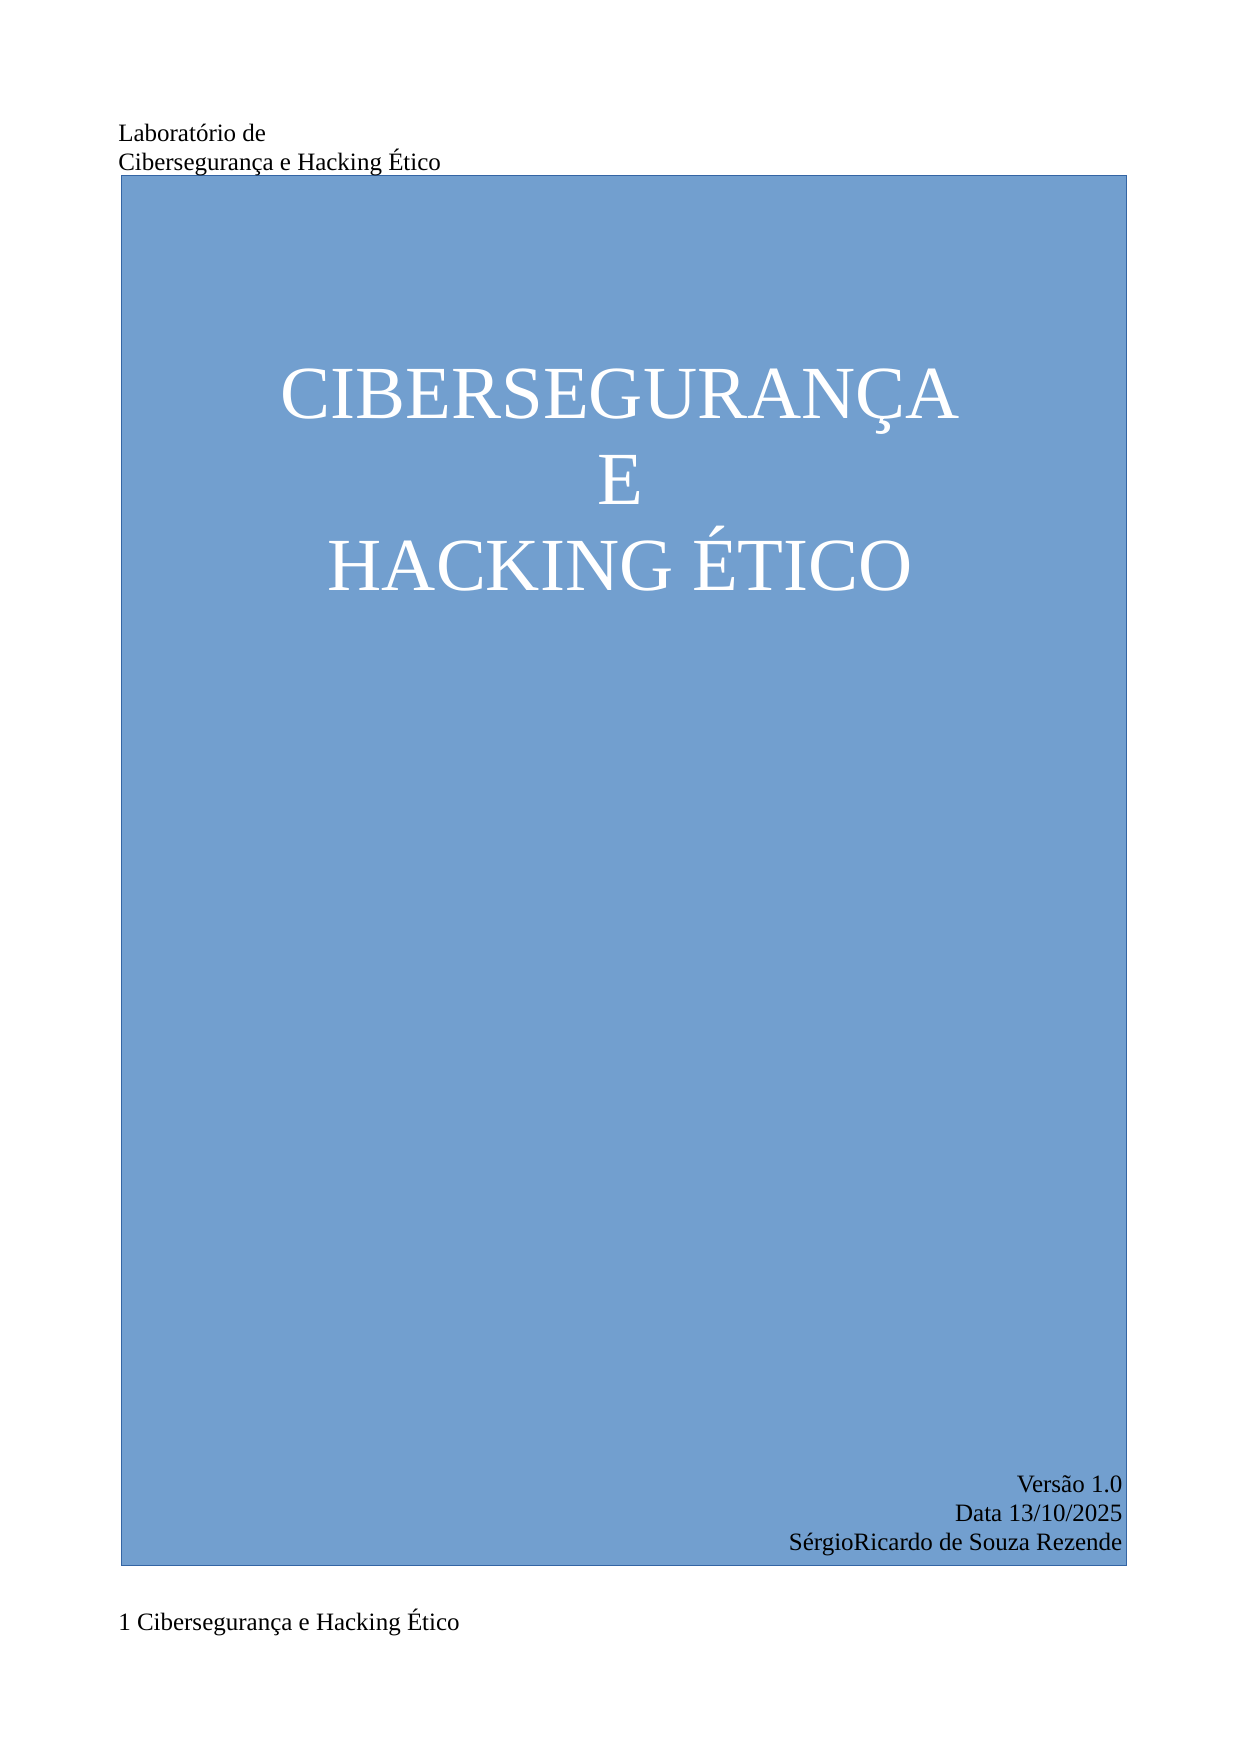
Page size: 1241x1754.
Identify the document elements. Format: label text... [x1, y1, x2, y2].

text Laboratório de [118, 118, 1122, 147]
text Cibersegurança e Hacking Ético [118, 147, 1122, 176]
